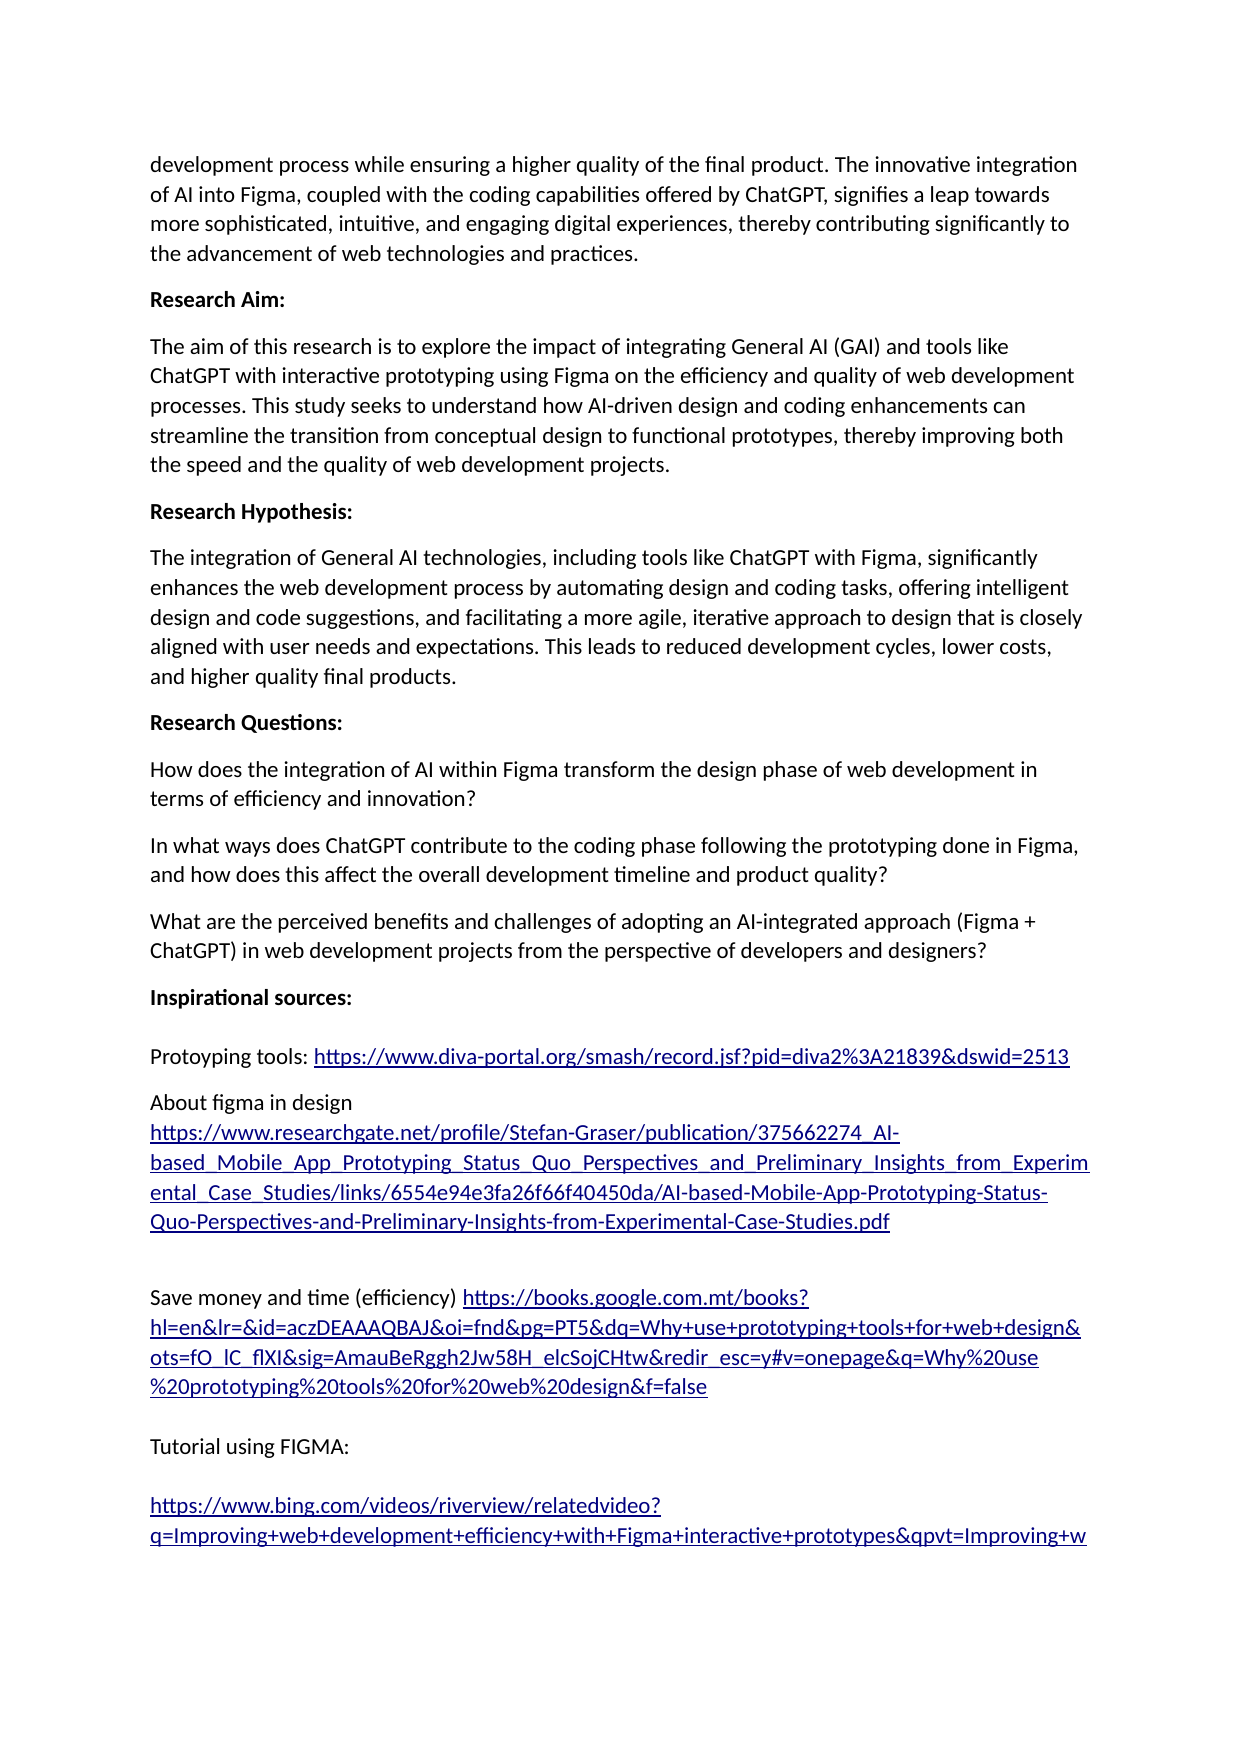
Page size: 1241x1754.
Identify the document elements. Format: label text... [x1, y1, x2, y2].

text Research Aim: [150, 285, 1090, 313]
text In what ways does ChatGPT contribute to the coding phase following the prototyping done in Figma, and how does this affect the overall development timeline and product quality? [150, 831, 1090, 888]
text Research Questions: [150, 708, 1090, 736]
text Save money and time (efficiency) https://books.google.com.mt/books?hl=en&lr=&id=aczDEAAAQBAJ&oi=fnd&pg=PT5&dq=Why+use+prototyping+tools+for+web+design&ots=fO_lC_flXI&sig=AmauBeRggh2Jw58H_elcSojCHtw&redir_esc=y#v=onepage&q=Why%20use%20prototyping%20tools%20for%20web%20design&f=false Tutorial using FIGMA: https://www.bing.com/videos/riverview/relatedvideo?q=Improving+web+development+efficiency+with+Figma+interactive+prototypes&qpvt=Improving+w [150, 1254, 1090, 1549]
text ental_Case_Studies/links/6554e94e3fa26f66f40450da/AI-based-Mobile-App-Prototyping-Status-Quo-Perspectives-and-Preliminary-Insights-from-Experimental-Case-Studies.pdf [150, 1173, 1090, 1235]
text What are the perceived benefits and challenges of adopting an AI-integrated approach (Figma + ChatGPT) in web development projects from the perspective of developers and designers? [150, 907, 1090, 964]
text How does the integration of AI within Figma transform the design phase of web development in terms of efficiency and innovation? [150, 755, 1090, 812]
text The aim of this research is to explore the impact of integrating General AI (GAI) and tools like ChatGPT with interactive prototyping using Figma on the efficiency and quality of web development processes. This study seeks to understand how AI-driven design and coding enhancements can streamline the transition from conceptual design to functional prototypes, thereby improving both the speed and the quality of web development projects. [150, 332, 1090, 478]
text About figma in design https://www.researchgate.net/profile/Stefan-Graser/publication/375662274_AI-based_Mobile_App_Prototyping_Status_Quo_Perspectives_and_Preliminary_Insights_from_Experim [150, 1088, 1090, 1172]
text The integration of General AI technologies, including tools like ChatGPT with Figma, significantly enhances the web development process by automating design and coding tasks, offering intelligent design and code suggestions, and facilitating a more agile, iterative approach to design that is closely aligned with user needs and expectations. This leads to reduced development cycles, lower costs, and higher quality final products. [150, 543, 1090, 690]
text Inspirational sources: Protoyping tools: https://www.diva-portal.org/smash/record.jsf?pid=diva2%3A21839&dswid=2513 [150, 983, 1090, 1070]
text Research Hypothesis: [150, 497, 1090, 525]
text development process while ensuring a higher quality of the final product. The innovative integration of AI into Figma, coupled with the coding capabilities offered by ChatGPT, signifies a leap towards more sophisticated, intuitive, and engaging digital experiences, thereby contributing significantly to the advancement of web technologies and practices. [150, 150, 1090, 267]
